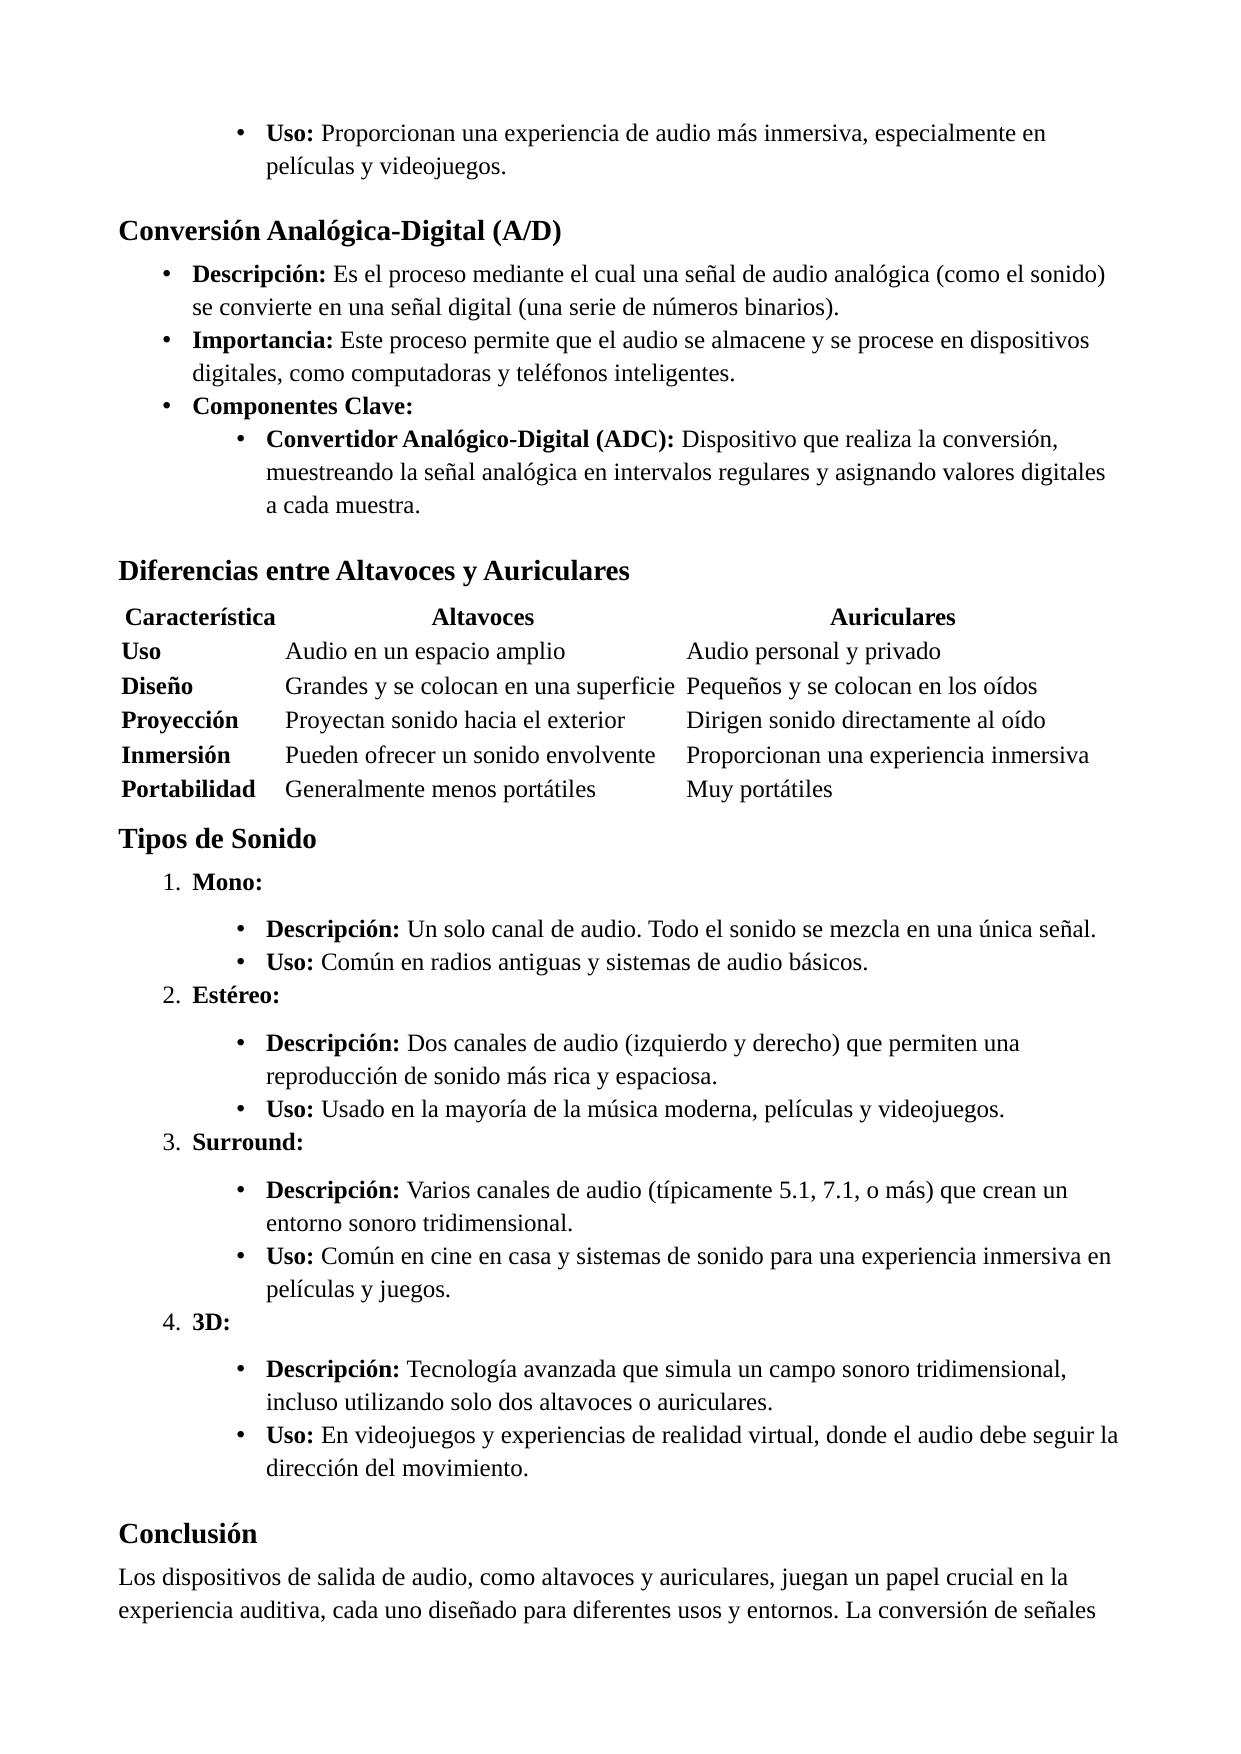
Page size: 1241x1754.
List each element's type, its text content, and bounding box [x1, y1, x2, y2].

table_header Característica [118, 599, 282, 633]
list Importancia: Este proceso permite que el audio se almacene y se procese en dispositivos digitales, como computadoras y teléfonos inteligentes. [162, 325, 1122, 387]
table_cell Diseño [118, 668, 282, 702]
table_cell Uso [118, 633, 282, 668]
subtitle Conversión Analógica-Digital (A/D) [118, 213, 1122, 247]
table_cell Dirigen sonido directamente al oído [683, 703, 1102, 737]
subtitle Diferencias entre Altavoces y Auriculares [118, 553, 1122, 586]
table_cell Audio en un espacio amplio [282, 633, 683, 668]
table_cell Proporcionan una experiencia inmersiva [683, 737, 1102, 772]
table_cell Inmersión [118, 737, 282, 772]
list Descripción: Es el proceso mediante el cual una señal de audio analógica (como el sonido) se convierte en una señal digital (una serie de números binarios). [162, 259, 1122, 321]
list Descripción: Un solo canal de audio. Todo el sonido se mezcla en una única señal. [236, 914, 1122, 943]
table_cell Pueden ofrecer un sonido envolvente [282, 737, 683, 772]
list Descripción: Dos canales de audio (izquierdo y derecho) que permiten una reproducción de sonido más rica y espaciosa. [236, 1028, 1122, 1090]
list Uso: Usado en la mayoría de la música moderna, películas y videojuegos. [236, 1094, 1122, 1123]
table_cell Proyección [118, 703, 282, 737]
list Mono: [162, 867, 1122, 896]
subtitle Tipos de Sonido [118, 821, 1122, 854]
list Uso: En videojuegos y experiencias de realidad virtual, donde el audio debe seguir la dirección del movimiento. [236, 1421, 1122, 1482]
list Uso: Común en cine en casa y sistemas de sonido para una experiencia inmersiva en películas y juegos. [236, 1241, 1122, 1303]
list Uso: Común en radios antiguas y sistemas de audio básicos. [236, 947, 1122, 976]
list Descripción: Tecnología avanzada que simula un campo sonoro tridimensional, incluso utilizando solo dos altavoces o auriculares. [236, 1354, 1122, 1416]
table_cell Audio personal y privado [683, 633, 1102, 668]
list Componentes Clave: [162, 391, 1122, 420]
list Convertidor Analógico-Digital (ADC): Dispositivo que realiza la conversión, muestreando la señal analógica en intervalos regulares y asignando valores digitales a cada muestra. [236, 424, 1122, 519]
subtitle Conclusión [118, 1516, 1122, 1549]
table_cell Proyectan sonido hacia el exterior [282, 703, 683, 737]
list Estéreo: [162, 981, 1122, 1009]
table_header Altavoces [282, 599, 683, 633]
table_cell Pequeños y se colocan en los oídos [683, 668, 1102, 702]
table_header Auriculares [683, 599, 1102, 633]
table_cell Generalmente menos portátiles [282, 772, 683, 806]
table_cell Grandes y se colocan en una superficie [282, 668, 683, 702]
list Surround: [162, 1127, 1122, 1156]
text Los dispositivos de salida de audio, como altavoces y auriculares, juegan un papel crucial en la experiencia auditiva, cada uno diseñado para diferentes usos y entornos. La conversión de señales [118, 1562, 1122, 1623]
table_cell Muy portátiles [683, 772, 1102, 806]
list Uso: Proporcionan una experiencia de audio más inmersiva, especialmente en películas y videojuegos. [236, 118, 1122, 180]
list Descripción: Varios canales de audio (típicamente 5.1, 7.1, o más) que crean un entorno sonoro tridimensional. [236, 1175, 1122, 1237]
table_cell Portabilidad [118, 772, 282, 806]
list 3D: [162, 1307, 1122, 1336]
